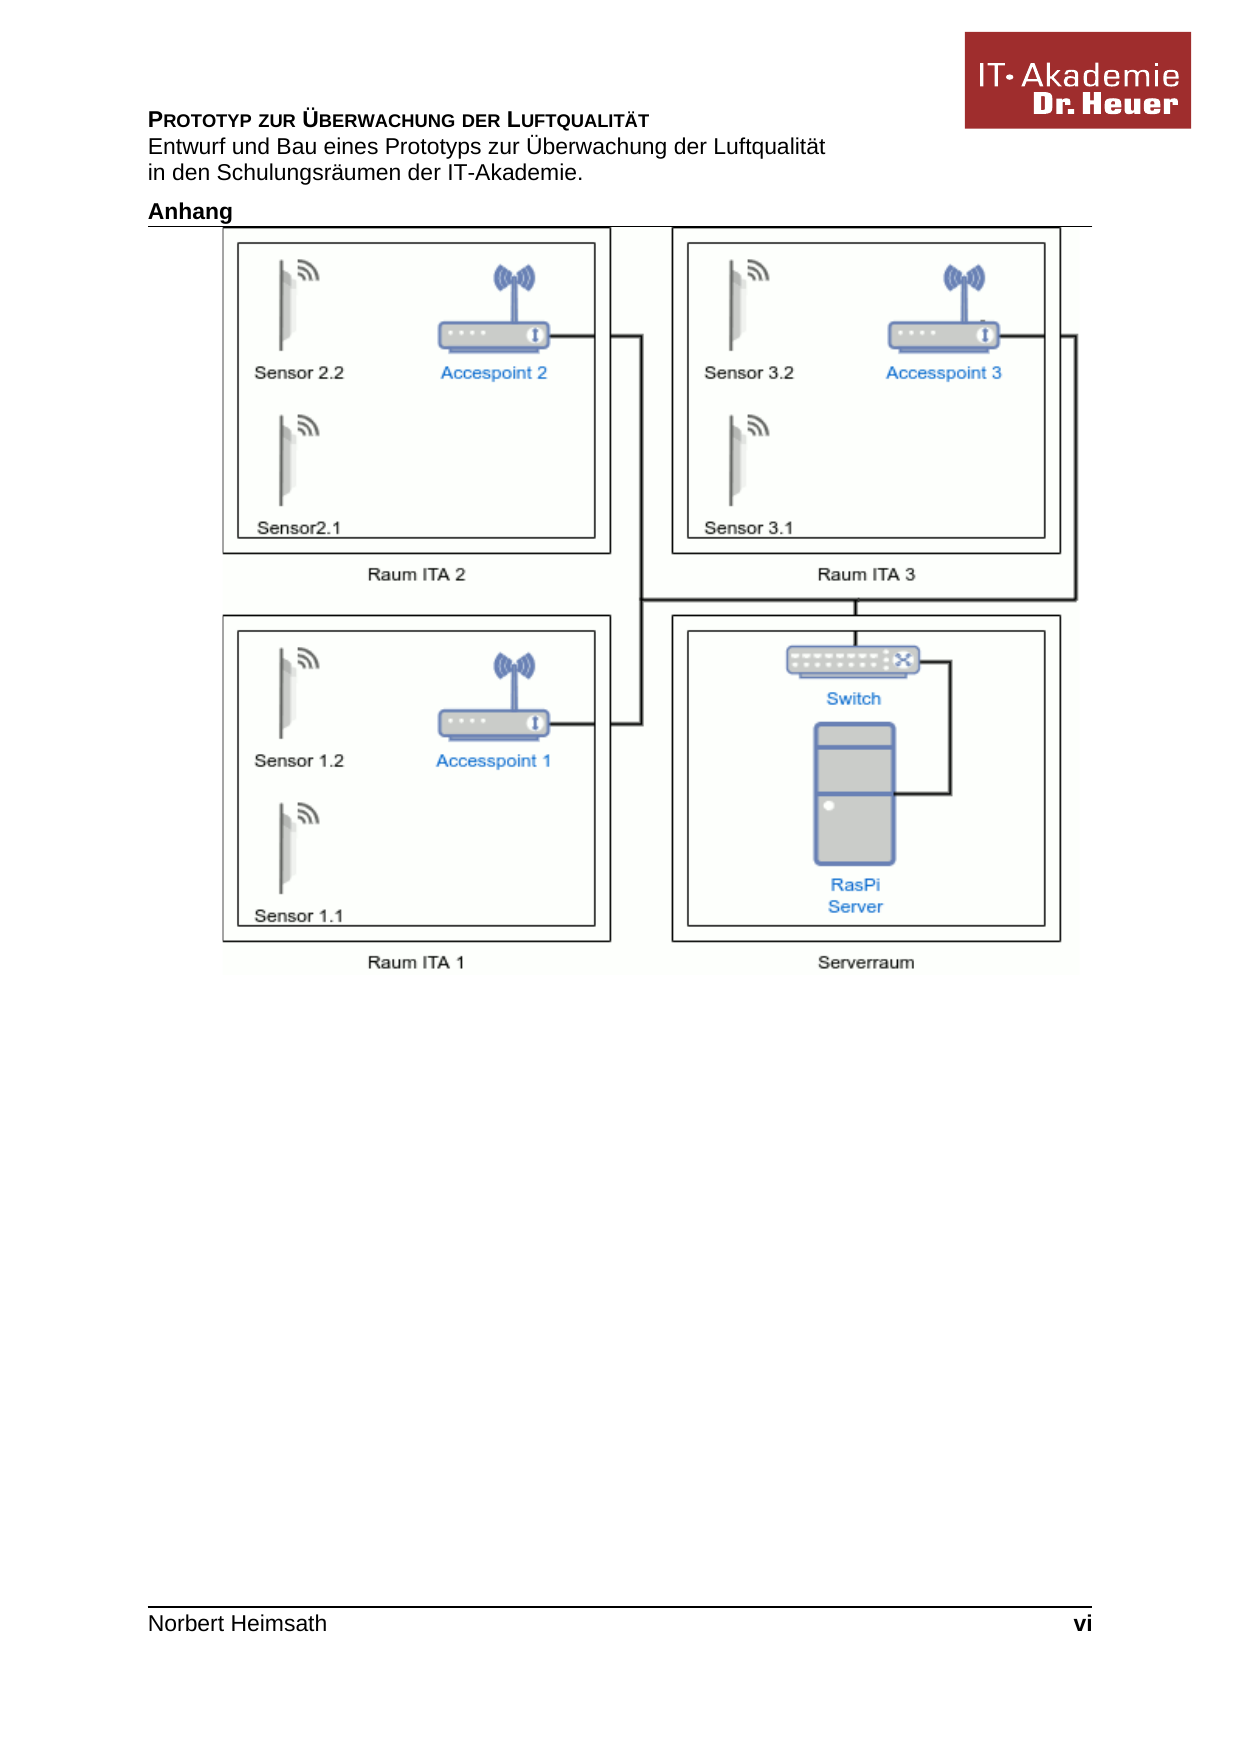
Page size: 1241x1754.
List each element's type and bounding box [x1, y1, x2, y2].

picture [222, 227, 1080, 975]
